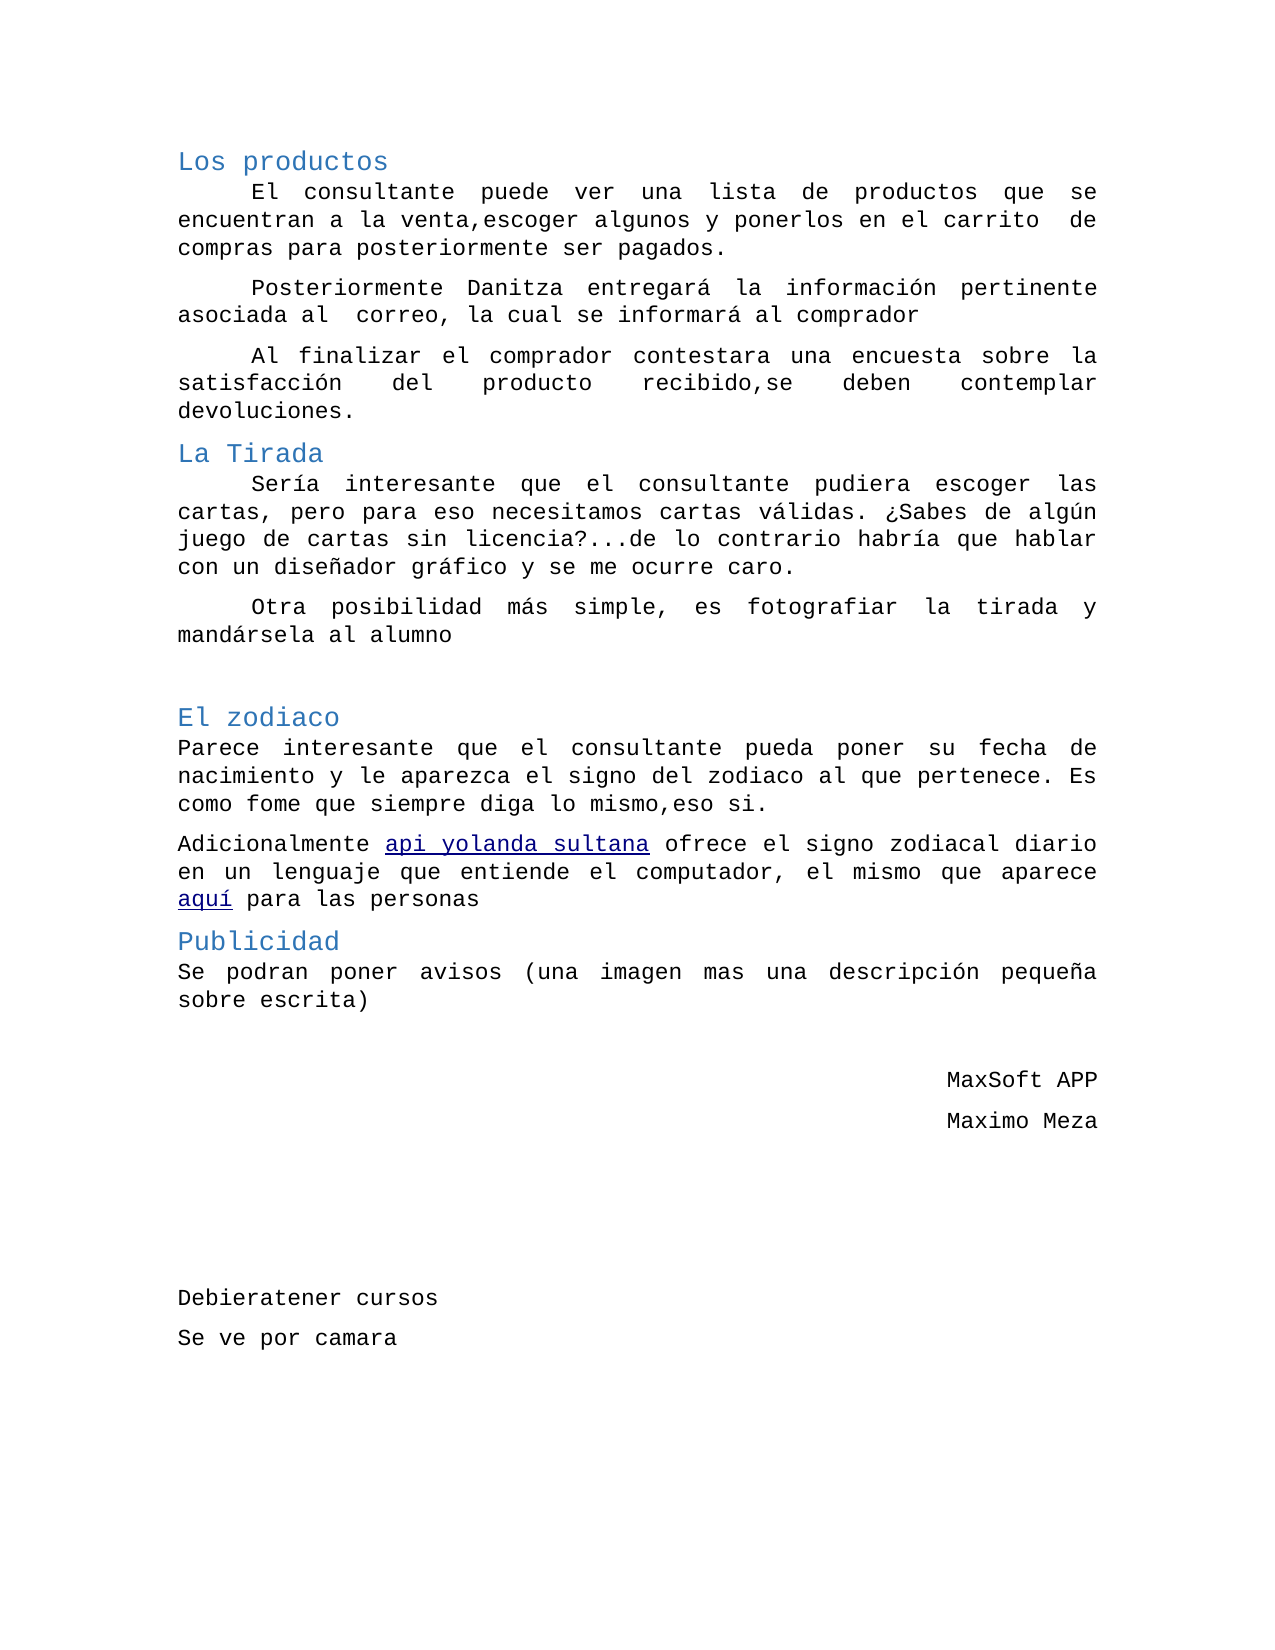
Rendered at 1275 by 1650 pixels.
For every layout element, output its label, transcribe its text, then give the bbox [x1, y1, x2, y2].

text Al finalizar el comprador contestara una encuesta sobre la satisfacción del producto recibido,se deben contemplar devoluciones. [177, 344, 1098, 425]
subtitle La Tirada [177, 439, 1098, 470]
text Se podran poner avisos (una imagen mas una descripción pequeña sobre escrita) [177, 961, 1098, 1014]
subtitle Publicidad [177, 928, 1098, 959]
text El consultante puede ver una lista de productos que se encuentran a la venta,escoger algunos y ponerlos en el carrito de compras para posteriormente ser pagados. [177, 180, 1098, 262]
text Maximo Meza [177, 1109, 1098, 1135]
text Se ve por camara [177, 1326, 1098, 1352]
text Debieratener cursos [177, 1286, 1098, 1312]
text Posteriormente Danitza entregará la información pertinente asociada al correo, la cual se informará al comprador [177, 276, 1098, 330]
text Parece interesante que el consultante pueda poner su fecha de nacimiento y le aparezca el signo del zodiaco al que pertenece. Es como fome que siempre diga lo mismo,eso si. [177, 737, 1098, 818]
subtitle Los productos [177, 148, 1098, 178]
text MaxSoft APP [177, 1069, 1098, 1095]
text Otra posibilidad más simple, es fotografiar la tirada y mandársela al alumno [177, 596, 1098, 649]
text Sería interesante que el consultante pudiera escoger las cartas, pero para eso necesitamos cartas válidas. ¿Sabes de algún juego de cartas sin licencia?...de lo contrario habría que hablar con un diseñador gráfico y se me ocurre caro. [177, 472, 1098, 581]
subtitle El zodiaco [177, 704, 1098, 734]
text Adicionalmente api yolanda sultana ofrece el signo zodiacal diario en un lenguaje que entiende el computador, el mismo que aparece aquí para las personas [177, 832, 1098, 914]
